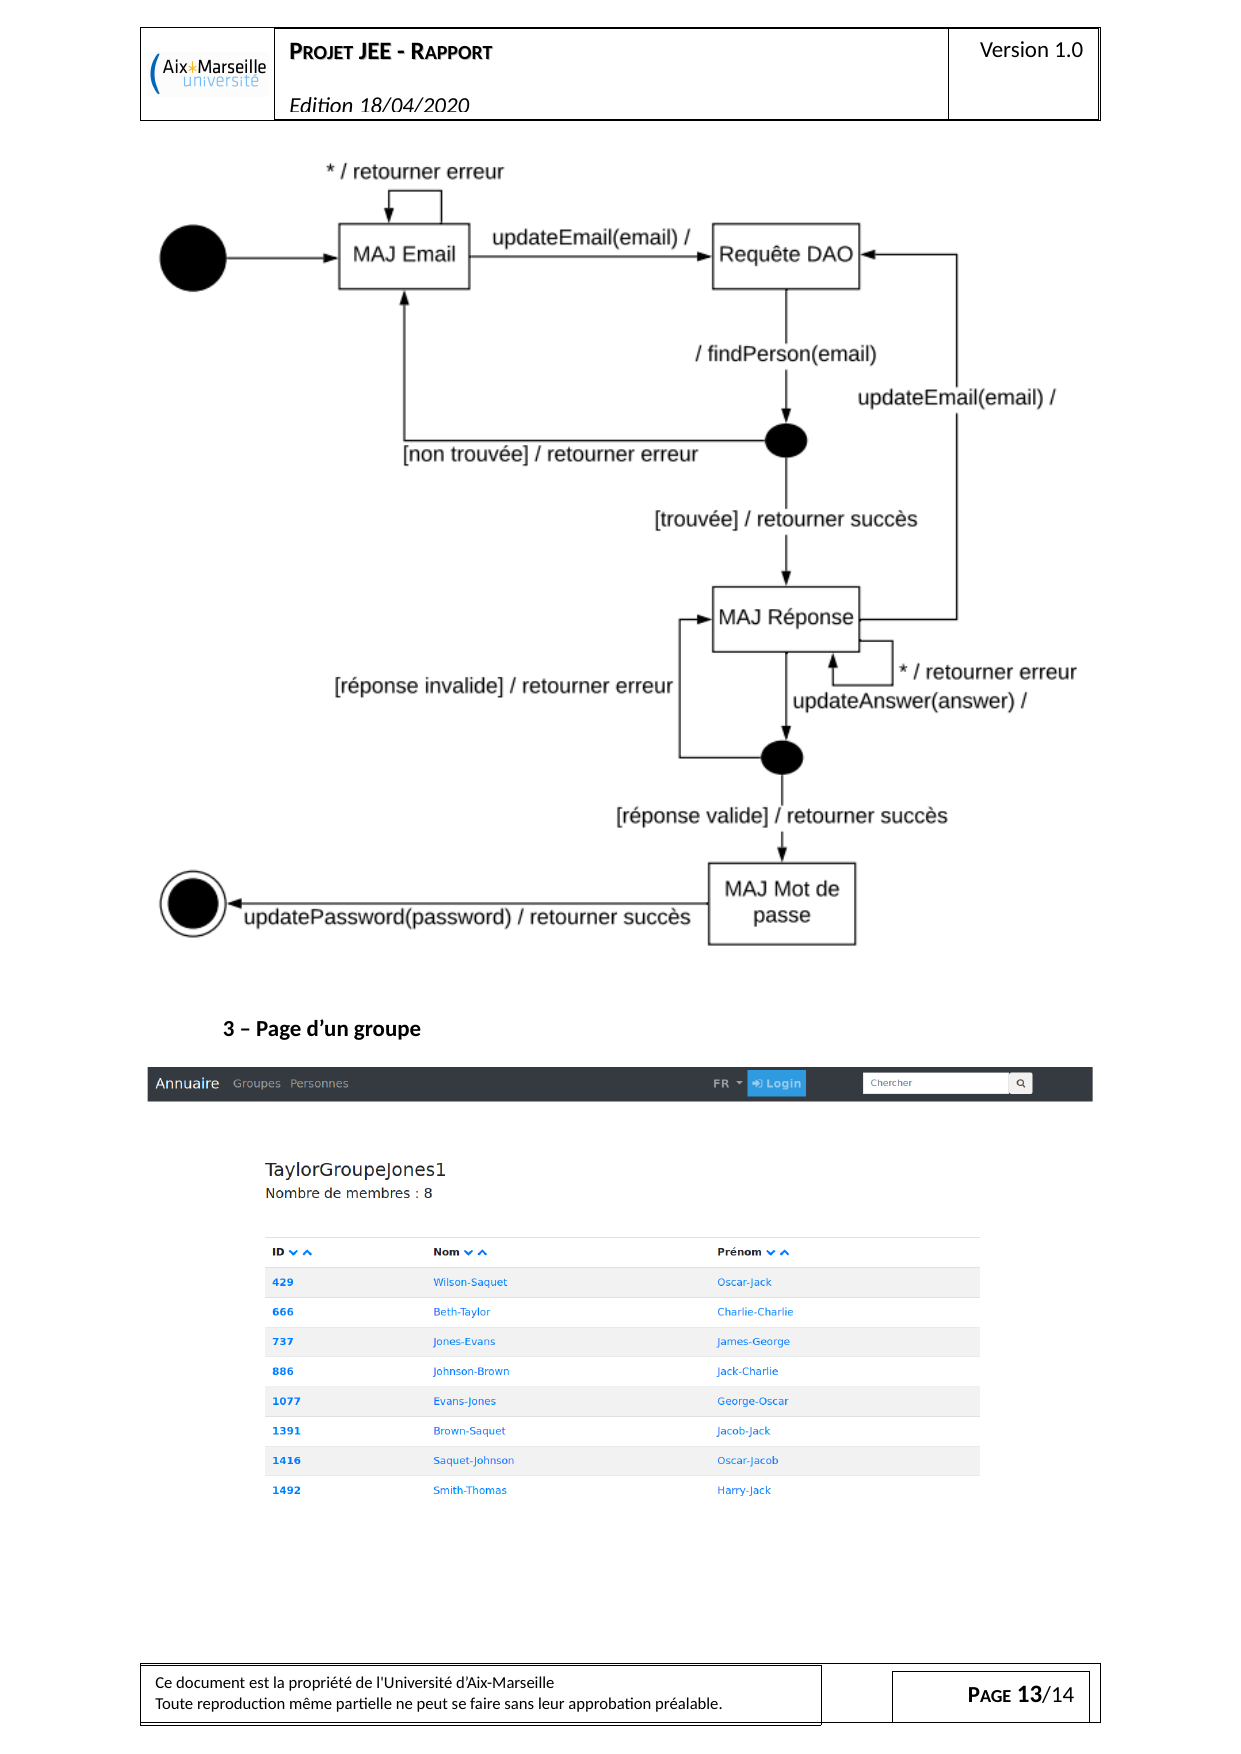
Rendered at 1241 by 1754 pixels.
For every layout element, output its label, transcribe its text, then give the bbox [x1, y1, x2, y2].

picture [147, 147, 1093, 958]
picture [147, 1067, 1093, 1540]
picture [147, 52, 269, 97]
text 3 – Page d’un groupe [148, 1014, 1093, 1042]
